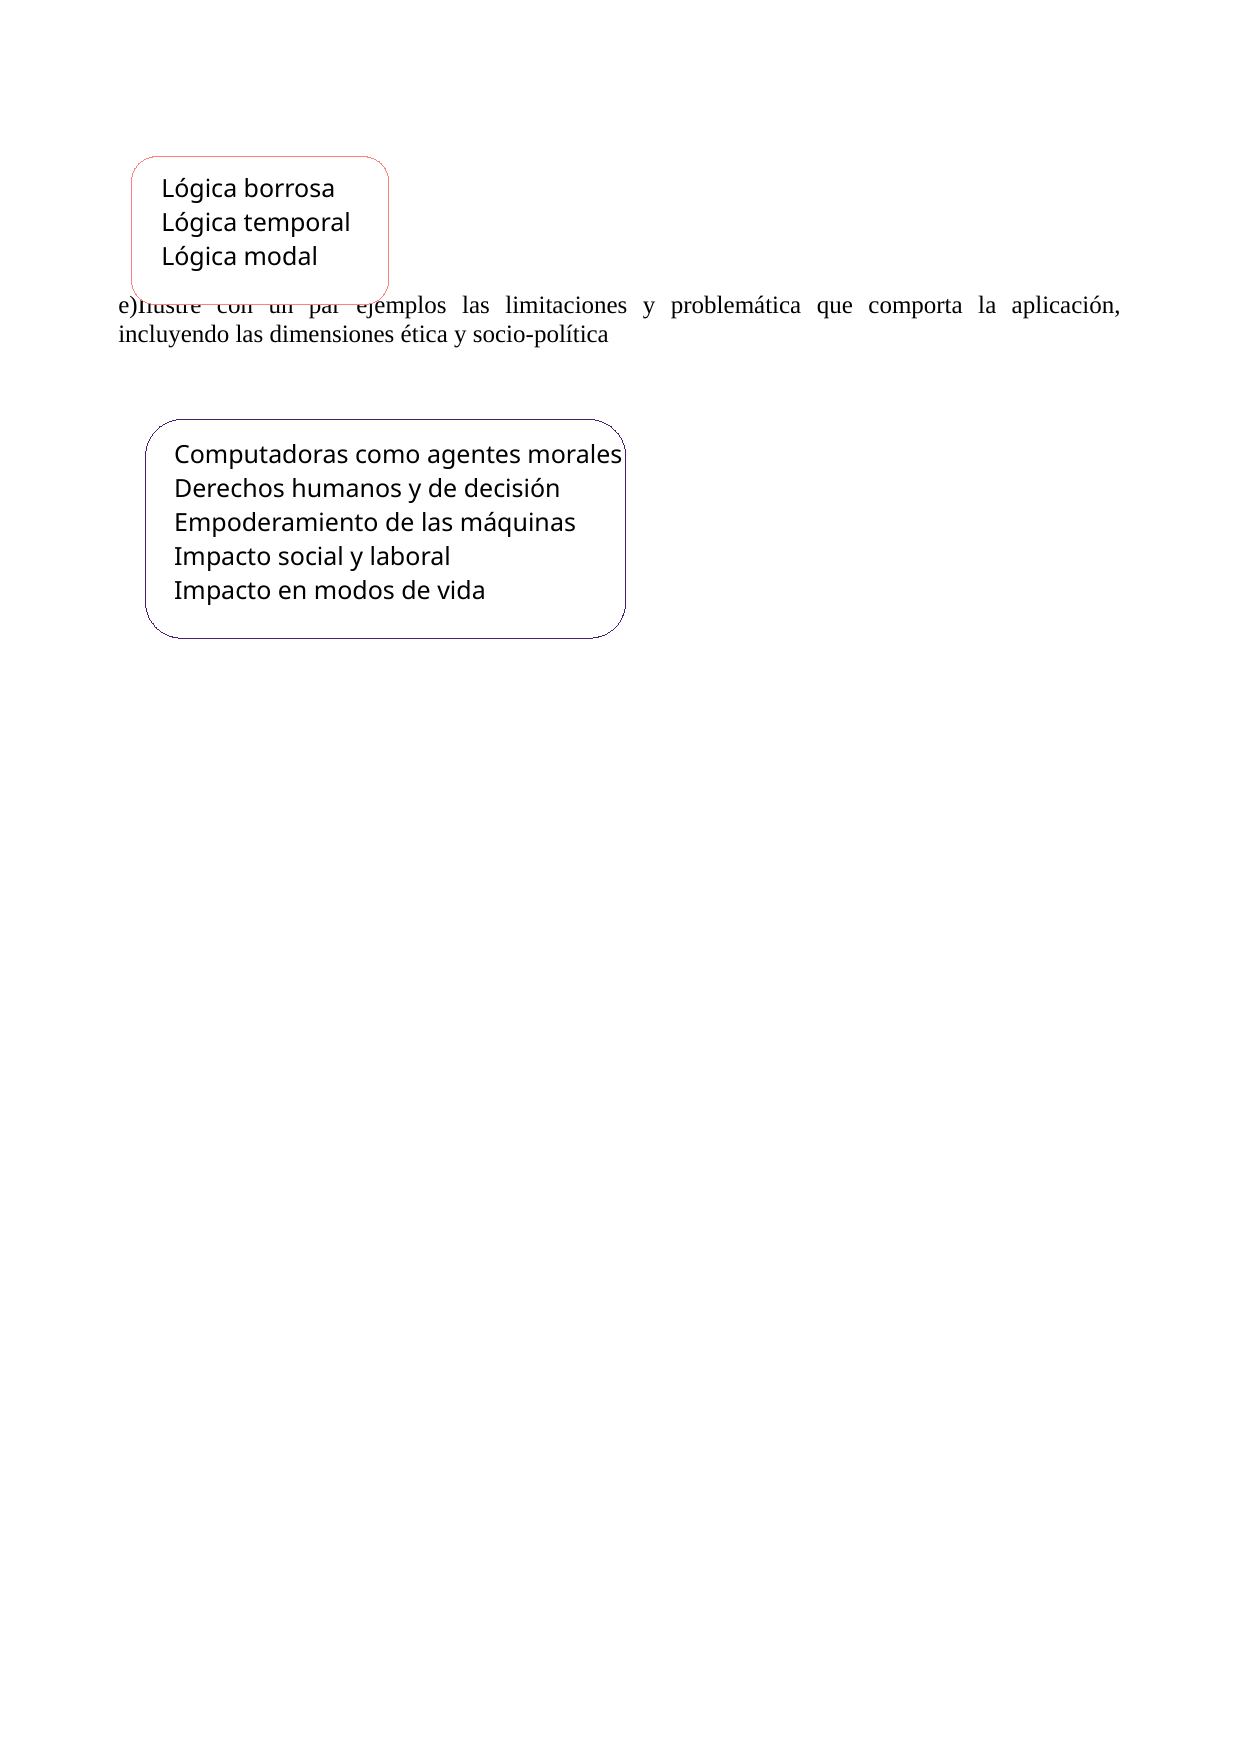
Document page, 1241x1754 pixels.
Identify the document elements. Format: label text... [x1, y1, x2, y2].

text e)Ilustre con un par ejemplos las limitaciones y problemática que comporta la aplicación, incluyendo las dimensiones ética y socio-política [118, 291, 1122, 348]
